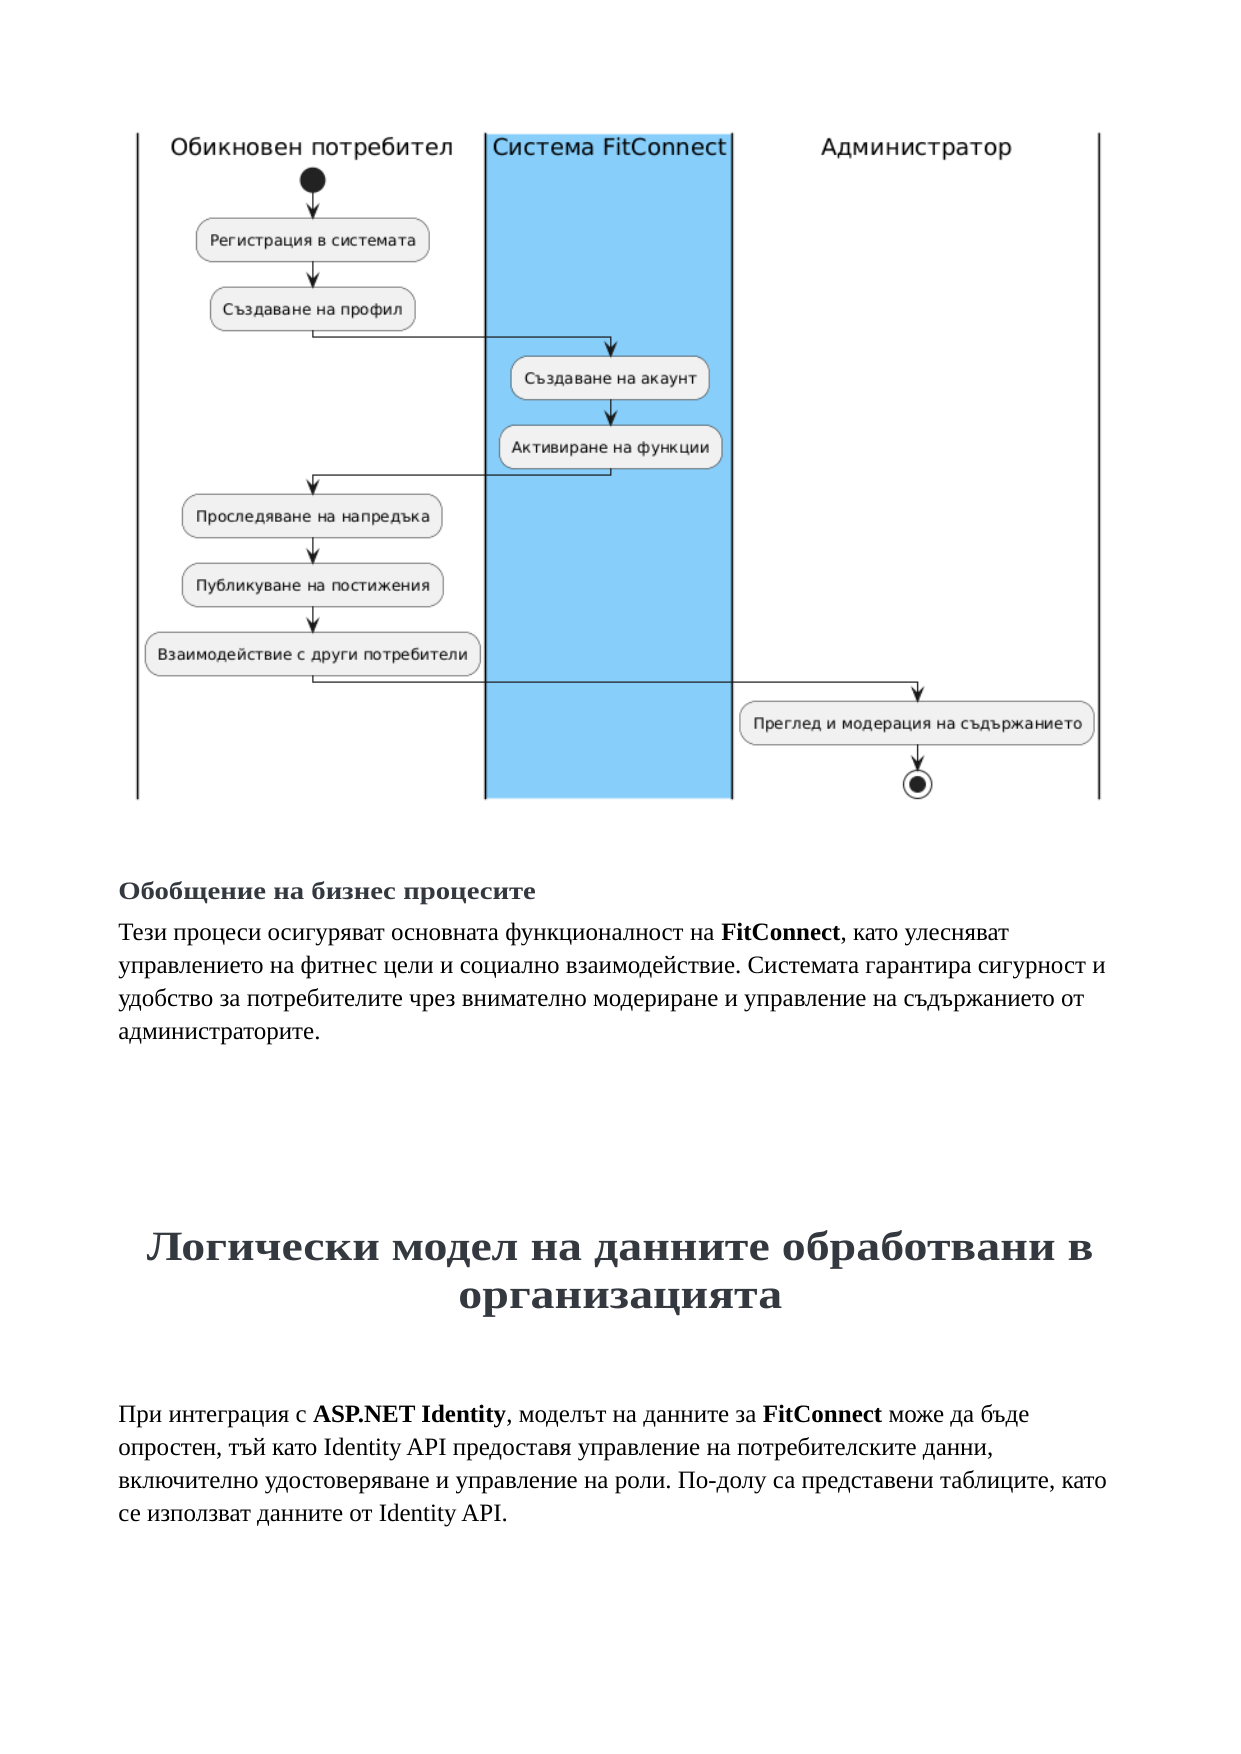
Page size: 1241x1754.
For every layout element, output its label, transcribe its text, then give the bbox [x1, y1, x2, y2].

subtitle Обобщение на бизнес процесите [118, 876, 1122, 905]
picture [118, 118, 1123, 812]
subtitle Логически модел на данните обработвани в организацията [118, 1221, 1122, 1317]
text Тези процеси осигуряват основната функционалност на FitConnect, като улесняват управлението на фитнес цели и социално взаимодействие. Системата гарантира сигурност и удобство за потребителите чрез внимателно модериране и управление на съдържанието от администраторите. [118, 917, 1122, 1045]
text При интеграция с ASP.NET Identity, моделът на данните за FitConnect може да бъде опростен, тъй като Identity API предоставя управление на потребителските данни, включително удостоверяване и управление на роли. По-долу са представени таблиците, като се използват данните от Identity API. [118, 1399, 1122, 1527]
